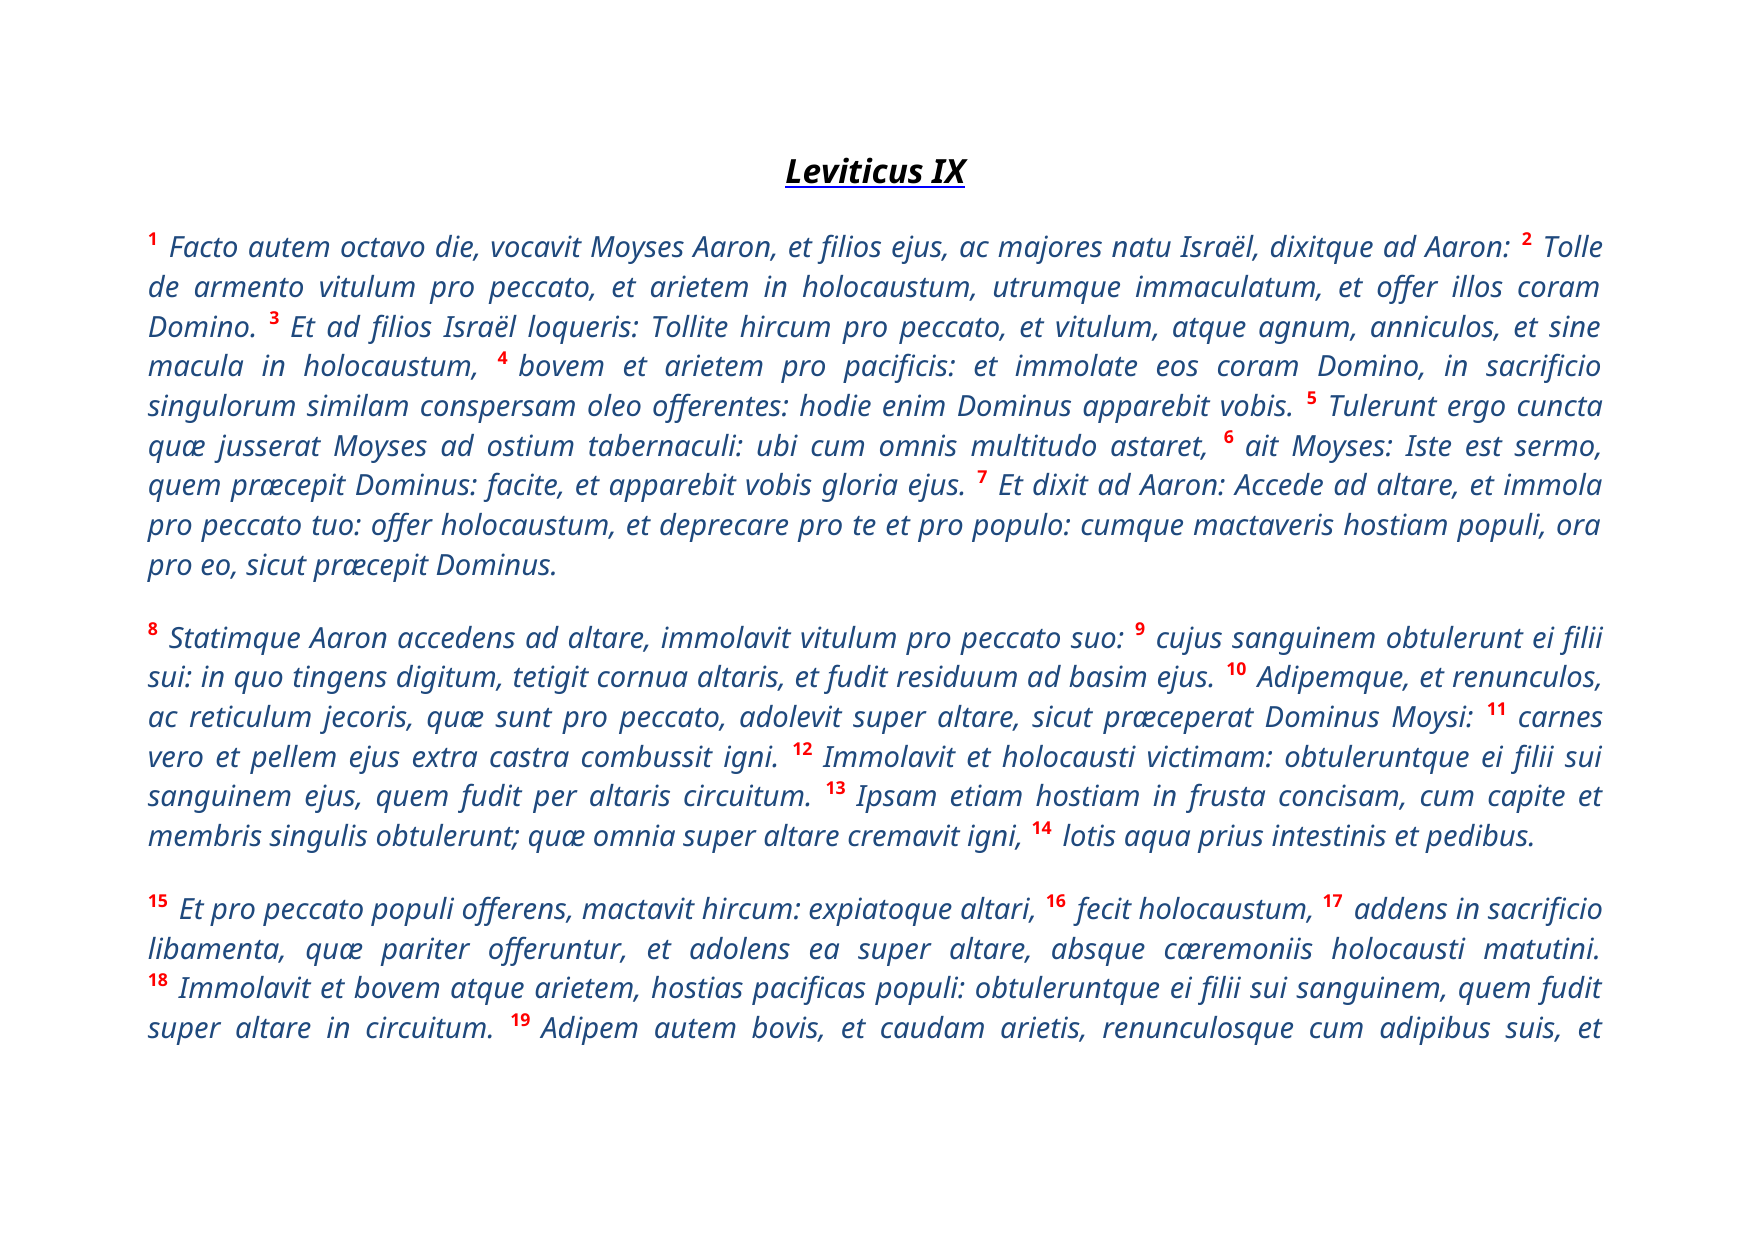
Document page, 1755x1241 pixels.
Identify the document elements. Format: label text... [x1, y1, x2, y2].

text 15 Et pro peccato populi offerens, mactavit hircum: expiatoque altari, 16 fecit holocaustum, 17 addens in sacrificio libamenta, quæ pariter offeruntur, et adolens ea super altare, absque cæremoniis holocausti matutini. 18 Immolavit et bovem atque arietem, hostias pacificas populi: obtuleruntque ei filii sui sanguinem, quem fudit super altare in circuitum. 19 Adipem autem bovis, et caudam arietis, renunculosque cum adipibus suis, et [148, 888, 1606, 1047]
text 8 Statimque Aaron accedens ad altare, immolavit vitulum pro peccato suo: 9 cujus sanguinem obtulerunt ei filii sui: in quo tingens digitum, tetigit cornua altaris, et fudit residuum ad basim ejus. 10 Adipemque, et renunculos, ac reticulum jecoris, quæ sunt pro peccato, adolevit super altare, sicut præceperat Dominus Moysi: 11 carnes vero et pellem ejus extra castra combussit igni. 12 Immolavit et holocausti victimam: obtuleruntque ei filii sui sanguinem ejus, quem fudit per altaris circuitum. 13 Ipsam etiam hostiam in frusta concisam, cum capite et membris singulis obtulerunt; quæ omnia super altare cremavit igni, 14 lotis aqua prius intestinis et pedibus. [148, 617, 1606, 855]
text 1 Facto autem octavo die, vocavit Moyses Aaron, et filios ejus, ac majores natu Israël, dixitque ad Aaron: 2 Tolle de armento vitulum pro peccato, et arietem in holocaustum, utrumque immaculatum, et offer illos coram Domino. 3 Et ad filios Israël loqueris: Tollite hircum pro peccato, et vitulum, atque agnum, anniculos, et sine macula in holocaustum, 4 bovem et arietem pro pacificis: et immolate eos coram Domino, in sacrificio singulorum similam conspersam oleo offerentes: hodie enim Dominus apparebit vobis. 5 Tulerunt ergo cuncta quæ jusserat Moyses ad ostium tabernaculi: ubi cum omnis multitudo astaret, 6 ait Moyses: Iste est sermo, quem præcepit Dominus: facite, et apparebit vobis gloria ejus. 7 Et dixit ad Aaron: Accede ad altare, et immola pro peccato tuo: offer holocaustum, et deprecare pro te et pro populo: cumque mactaveris hostiam populi, ora pro eo, sicut præcepit Dominus. [148, 226, 1606, 584]
text Leviticus IX [148, 148, 1606, 193]
